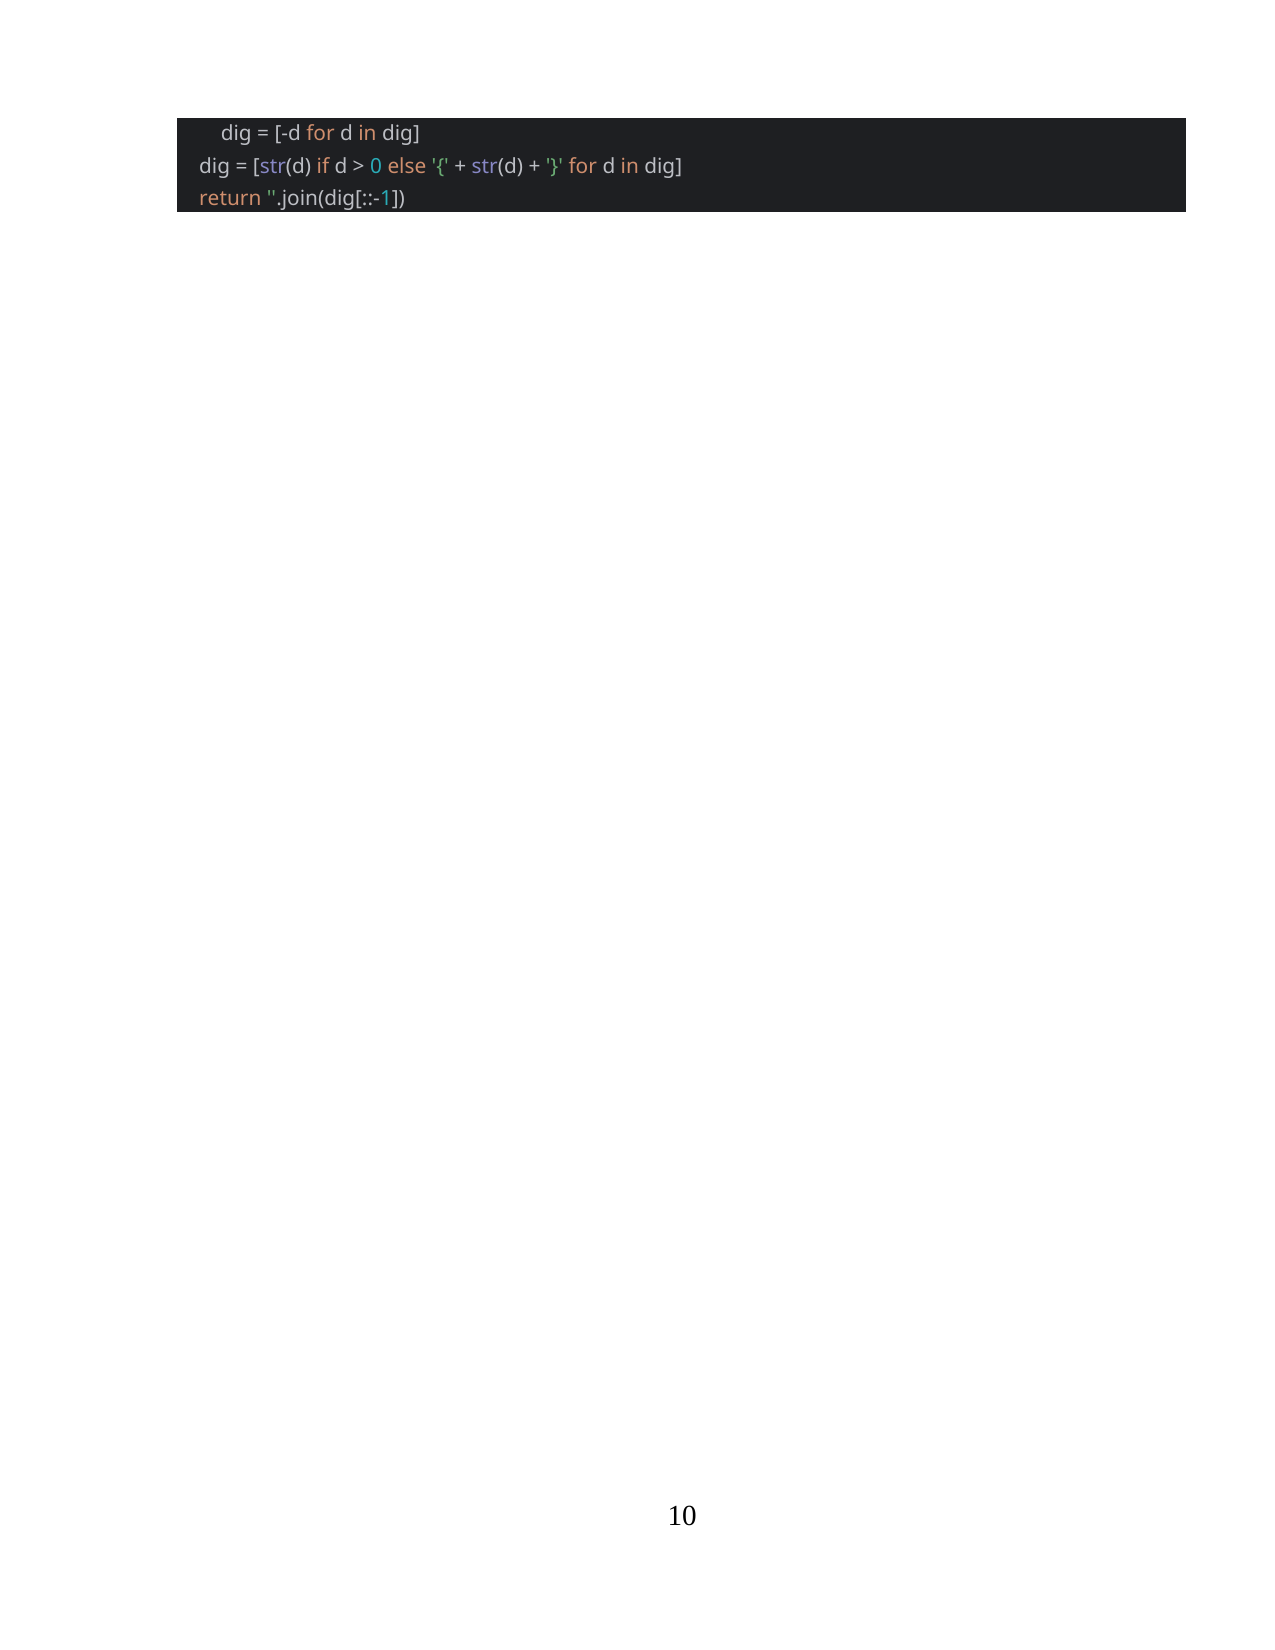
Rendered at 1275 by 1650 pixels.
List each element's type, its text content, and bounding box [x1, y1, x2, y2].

text dig = [-d for d in dig] dig = [str(d) if d > 0 else '{' + str(d) + '}' for d in dig] return ''.join(dig[::-1]) [177, 118, 1186, 212]
